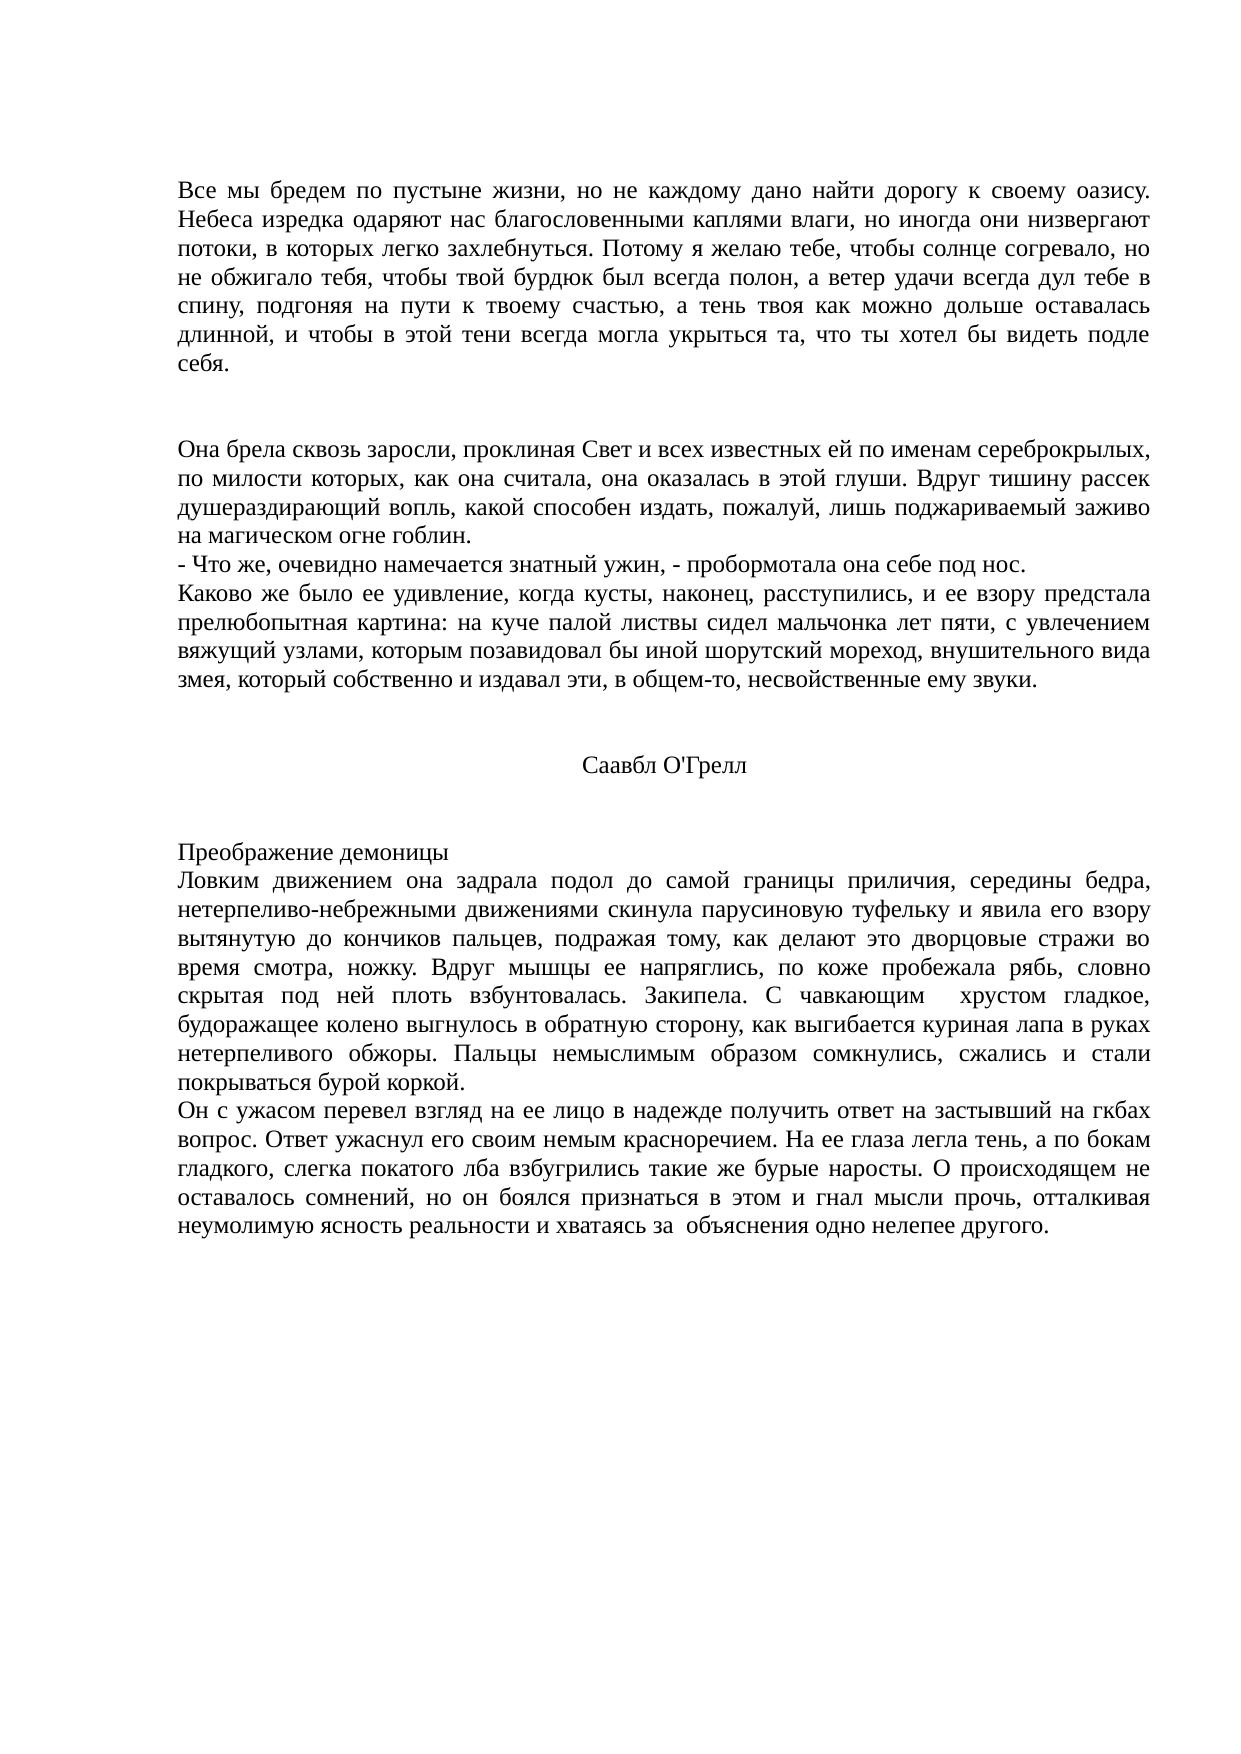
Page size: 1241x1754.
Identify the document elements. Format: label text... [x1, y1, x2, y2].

text Он с ужасом перевел взгляд на ее лицо в надежде получить ответ на застывший на гкбах вопрос. Ответ ужаснул его своим немым красноречием. На ее глаза легла тень, а по бокам гладкого, слегка покатого лба взбугрились такие же бурые наросты. О происходящем не оставалось сомнений, но он боялся признаться в этом и гнал мысли прочь, отталкивая неумолимую ясность реальности и хватаясь за объяснения одно нелепее другого. [177, 1096, 1152, 1239]
text Преображение демоницы [177, 837, 1152, 866]
text Каково же было ее удивление, когда кусты, наконец, расступились, и ее взору предстала прелюбопытная картина: на куче палой листвы сидел мальчонка лет пяти, с увлечением вяжущий узлами, которым позавидовал бы иной шорутский мореход, внушительного вида змея, который собственно и издавал эти, в общем-то, несвойственные ему звуки. [177, 578, 1152, 693]
text Ловким движением она задрала подол до самой границы приличия, середины бедра, нетерпеливо-небрежными движениями скинула парусиновую туфельку и явила его взору вытянутую до кончиков пальцев, подражая тому, как делают это дворцовые стражи во время смотра, ножку. Вдруг мышцы ее напряглись, по коже пробежала рябь, словно скрытая под ней плоть взбунтовалась. Закипела. С чавкающим хрустом гладкое, будоражащее колено выгнулось в обратную сторону, как выгибается куриная лапа в руках нетерпеливого обжоры. Пальцы немыслимым образом сомкнулись, сжались и стали покрываться бурой коркой. [177, 866, 1152, 1096]
text Саавбл О'Грелл [177, 751, 1152, 779]
text - Что же, очевидно намечается знатный ужин, - пробормотала она себе под нос. [177, 549, 1152, 578]
text Она брела сквозь заросли, проклиная Свет и всех известных ей по именам сереброкрылых, по милости которых, как она считала, она оказалась в этой глуши. Вдруг тишину рассек душераздирающий вопль, какой способен издать, пожалуй, лишь поджариваемый заживо на магическом огне гоблин. [177, 434, 1152, 549]
text Все мы бредем по пустыне жизни, но не каждому дано найти дорогу к своему оазису. Небеса изредка одаряют нас благословенными каплями влаги, но иногда они низвергают потоки, в которых легко захлебнуться. Потому я желаю тебе, чтобы солнце согревало, но не обжигало тебя, чтобы твой бурдюк был всегда полон, а ветер удачи всегда дул тебе в спину, подгоняя на пути к твоему счастью, а тень твоя как можно дольше оставалась длинной, и чтобы в этой тени всегда могла укрыться та, что ты хотел бы видеть подле себя. [177, 176, 1152, 377]
